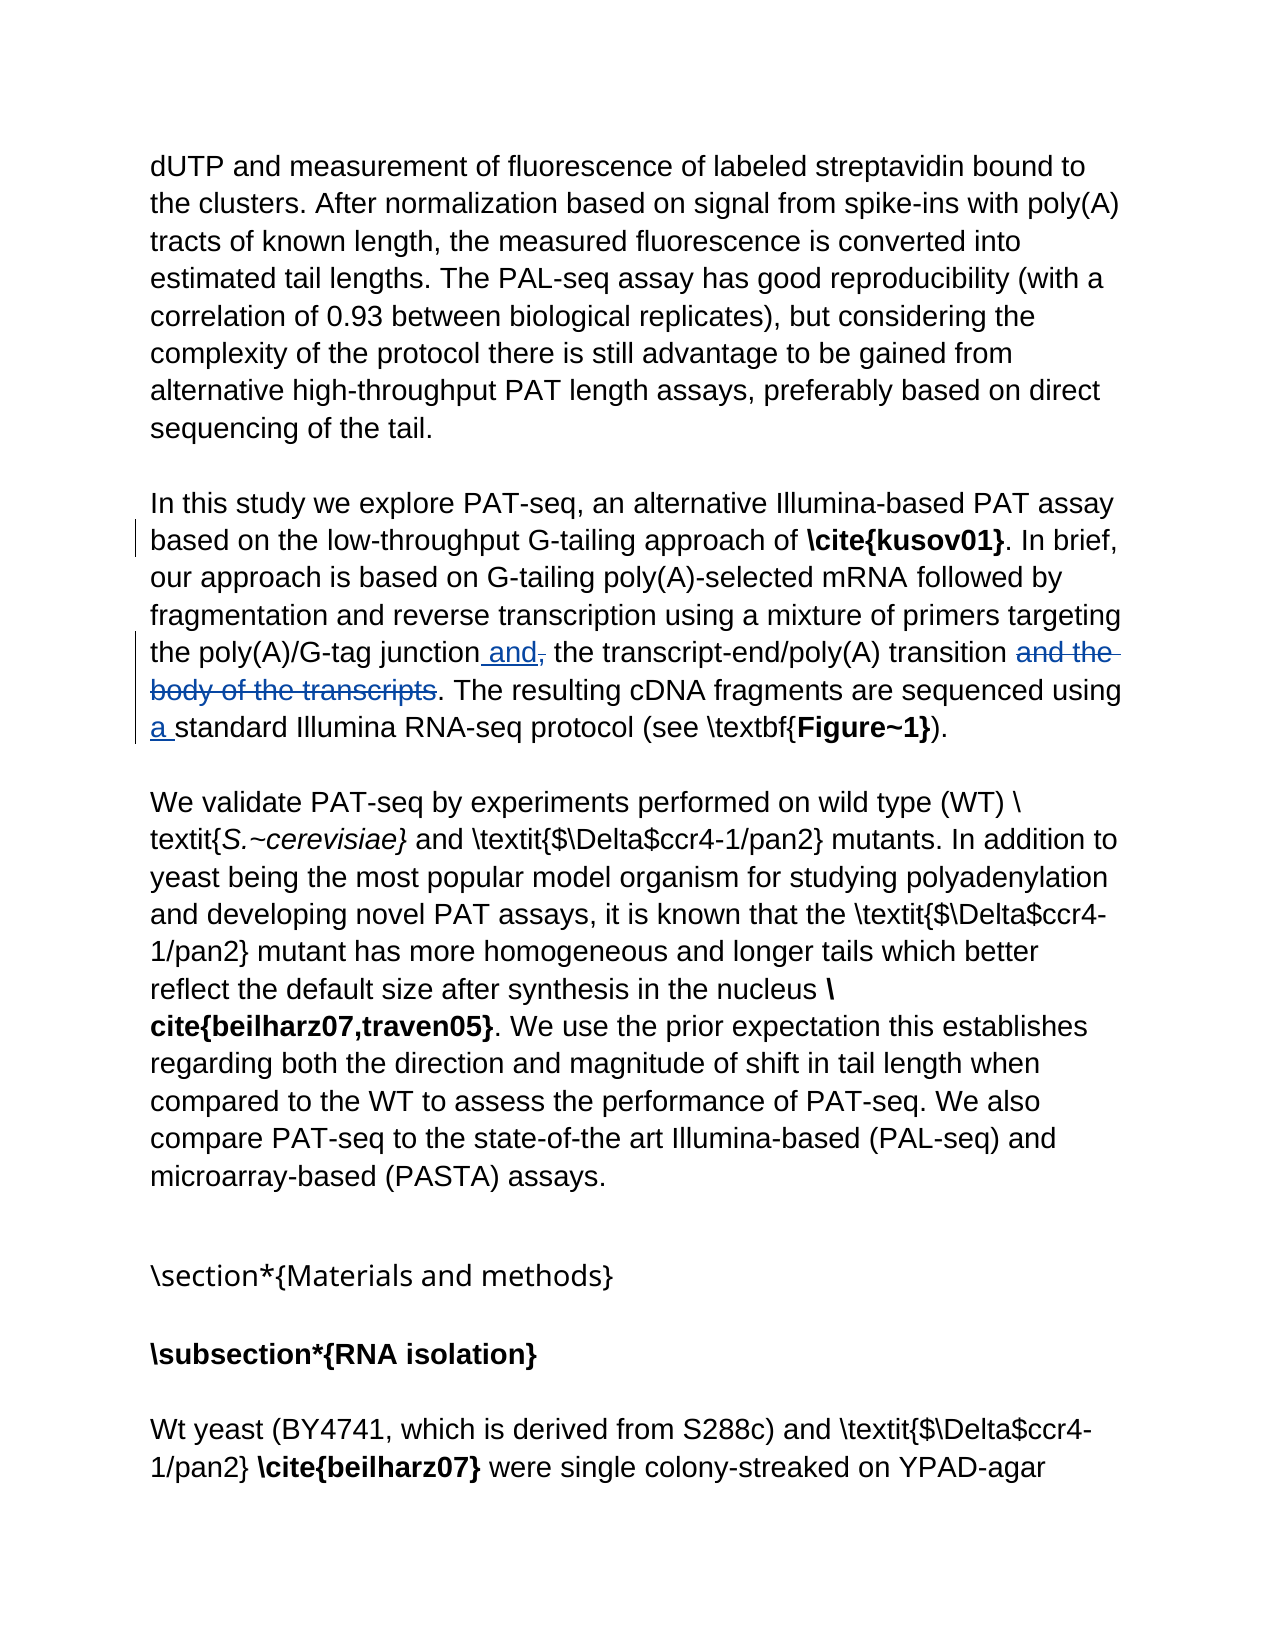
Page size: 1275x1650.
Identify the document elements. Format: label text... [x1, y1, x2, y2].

text \subsection*{RNA isolation} [150, 1338, 1125, 1371]
text In this study we explore PAT-seq, an alternative Illumina-based PAT assay based on the low-throughput G-tailing approach of \cite{kusov01}. In brief, our approach is based on G-tailing poly(A)-selected mRNA followed by fragmentation and reverse transcription using a mixture of primers targeting the poly(A)/G-tag junction and the transcript-end/poly(A) transition . The resulting cDNA fragments are sequenced using a standard Illumina RNA-seq protocol (see \textbf{Figure~1}). [150, 487, 1125, 743]
text dUTP and measurement of fluorescence of labeled streptavidin bound to the clusters. After normalization based on signal from spike-ins with poly(A) tracts of known length, the measured fluorescence is converted into estimated tail lengths. The PAL-seq assay has good reproducibility (with a correlation of 0.93 between biological replicates), but considering the complexity of the protocol there is still advantage to be gained from alternative high-throughput PAT length assays, preferably based on direct sequencing of the tail. [150, 150, 1125, 444]
text We validate PAT-seq by experiments performed on wild type (WT) \textit{S.~cerevisiae} and \textit{$\Delta$ccr4-1/pan2} mutants. In addition to yeast being the most popular model organism for studying polyadenylation and developing novel PAT assays, it is known that the \textit{$\Delta$ccr4-1/pan2} mutant has more homogeneous and longer tails which better reflect the default size after synthesis in the nucleus \cite{beilharz07,traven05}. We use the prior expectation this establishes regarding both the direction and magnitude of shift in tail length when compared to the WT to assess the performance of PAT-seq. We also compare PAT-seq to the state-of-the art Illumina-based (PAL-seq) and microarray-based (PASTA) assays. [150, 786, 1125, 1192]
subtitle \section*{Materials and methods} [150, 1255, 1125, 1295]
text Wt yeast (BY4741, which is derived from S288c) and \textit{$\Delta$ccr4-1/pan2} \cite{beilharz07} were single colony-streaked on YPAD-agar [150, 1413, 1125, 1483]
